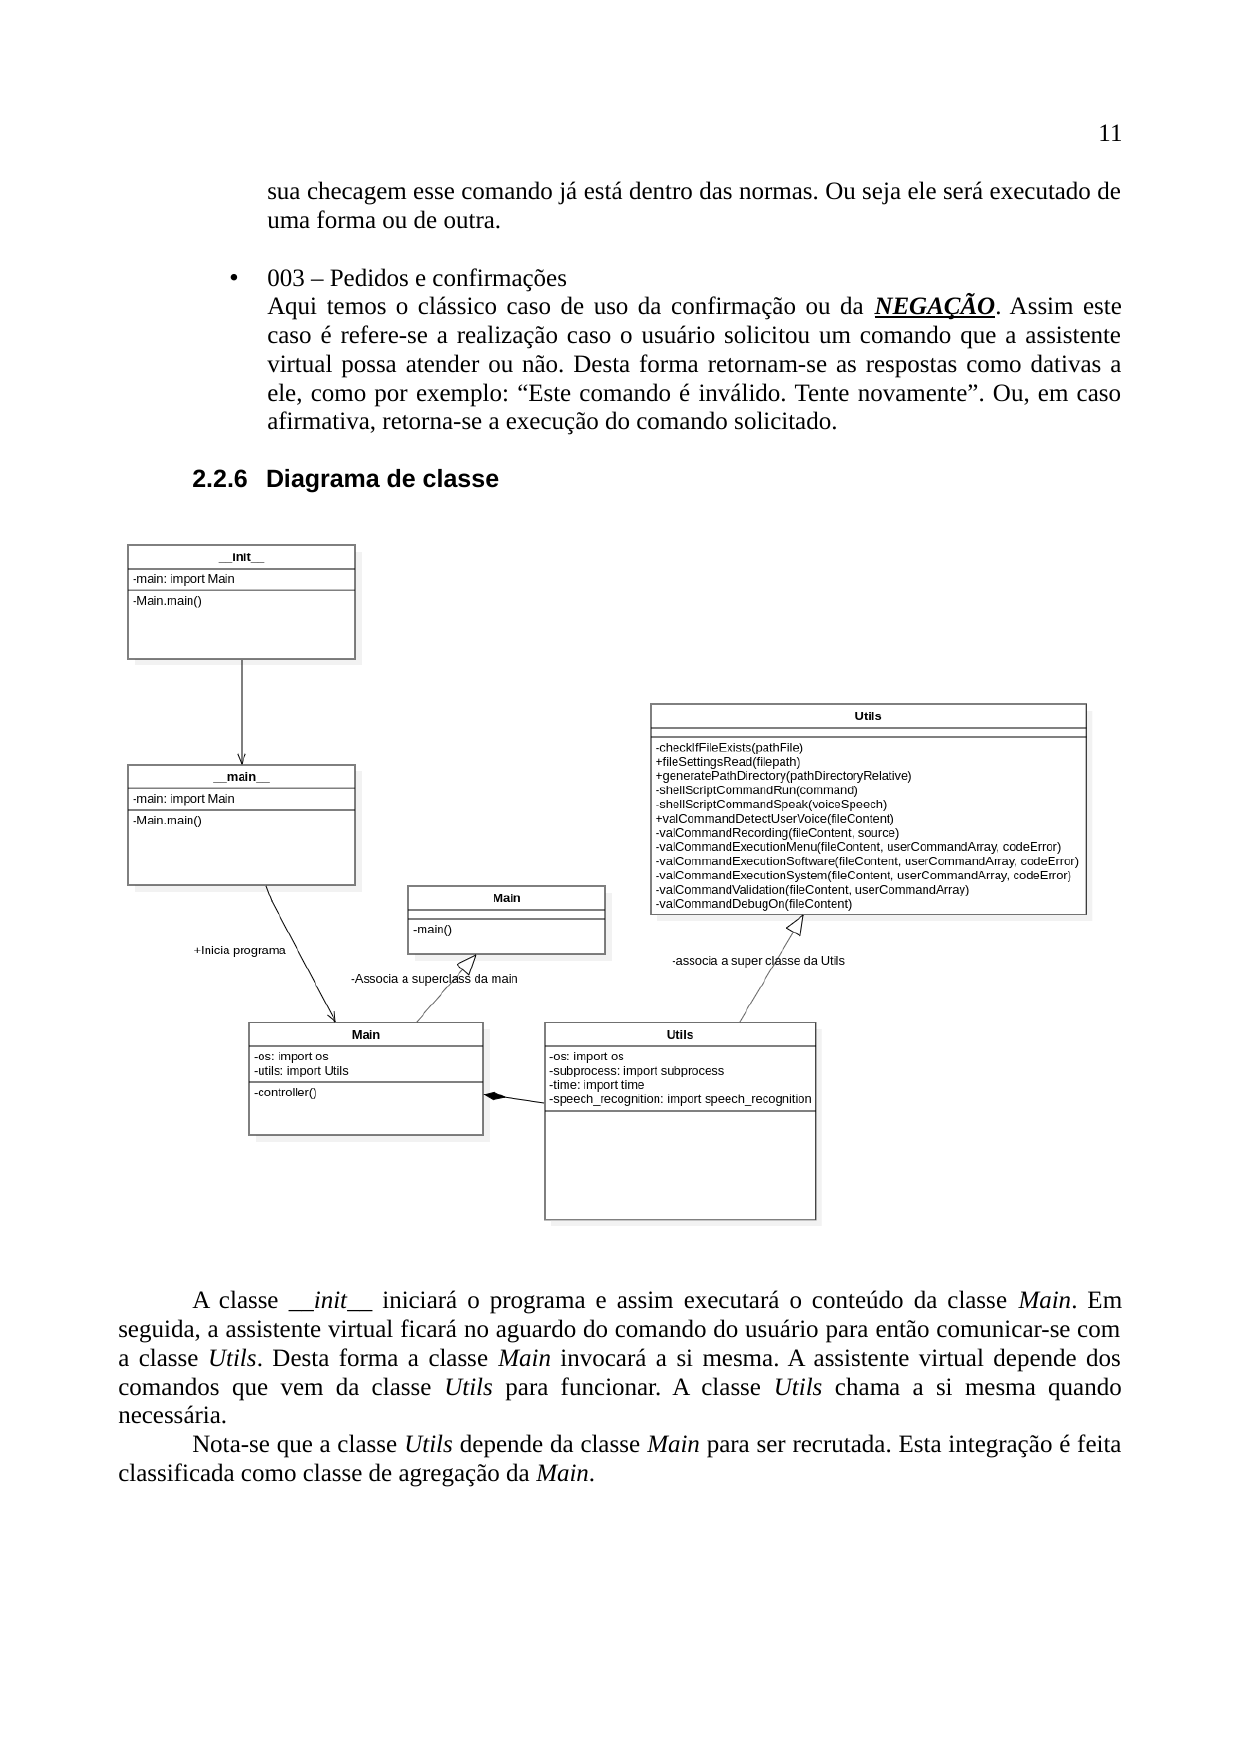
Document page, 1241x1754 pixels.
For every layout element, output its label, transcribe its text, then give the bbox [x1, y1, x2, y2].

subtitle Diagrama de classe [118, 464, 1122, 493]
text A classe __init__ iniciará o programa e assim executará o conteúdo da classe Main. Em seguida, a assistente virtual ficará no aguardo do comando do usuário para então comunicar-se com a classe Utils. Desta forma a classe Main invocará a si mesma. A assistente virtual depende dos comandos que vem da classe Utils para funcionar. A classe Utils chama a si mesma quando necessária. [118, 1285, 1122, 1429]
text Nota-se que a classe Utils depende da classe Main para ser recrutada. Esta integração é feita classificada como classe de agregação da Main. [118, 1429, 1122, 1487]
list sua checagem esse comando já está dentro das normas. Ou seja ele será executado de uma forma ou de outra. [229, 176, 1122, 234]
list Aqui temos o clássico caso de uso da confirmação ou da NEGAÇÃO. Assim este caso é refere-se a realização caso o usuário solicitou um comando que a assistente virtual possa atender ou não. Desta forma retornam-se as respostas como dativas a ele, como por exemplo: “Este comando é inválido. Tente novamente”. Ou, em caso afirmativa, retorna-se a execução do comando solicitado. [229, 291, 1122, 435]
picture [118, 535, 1123, 1257]
list 003 – Pedidos e confirmações [229, 263, 1122, 291]
